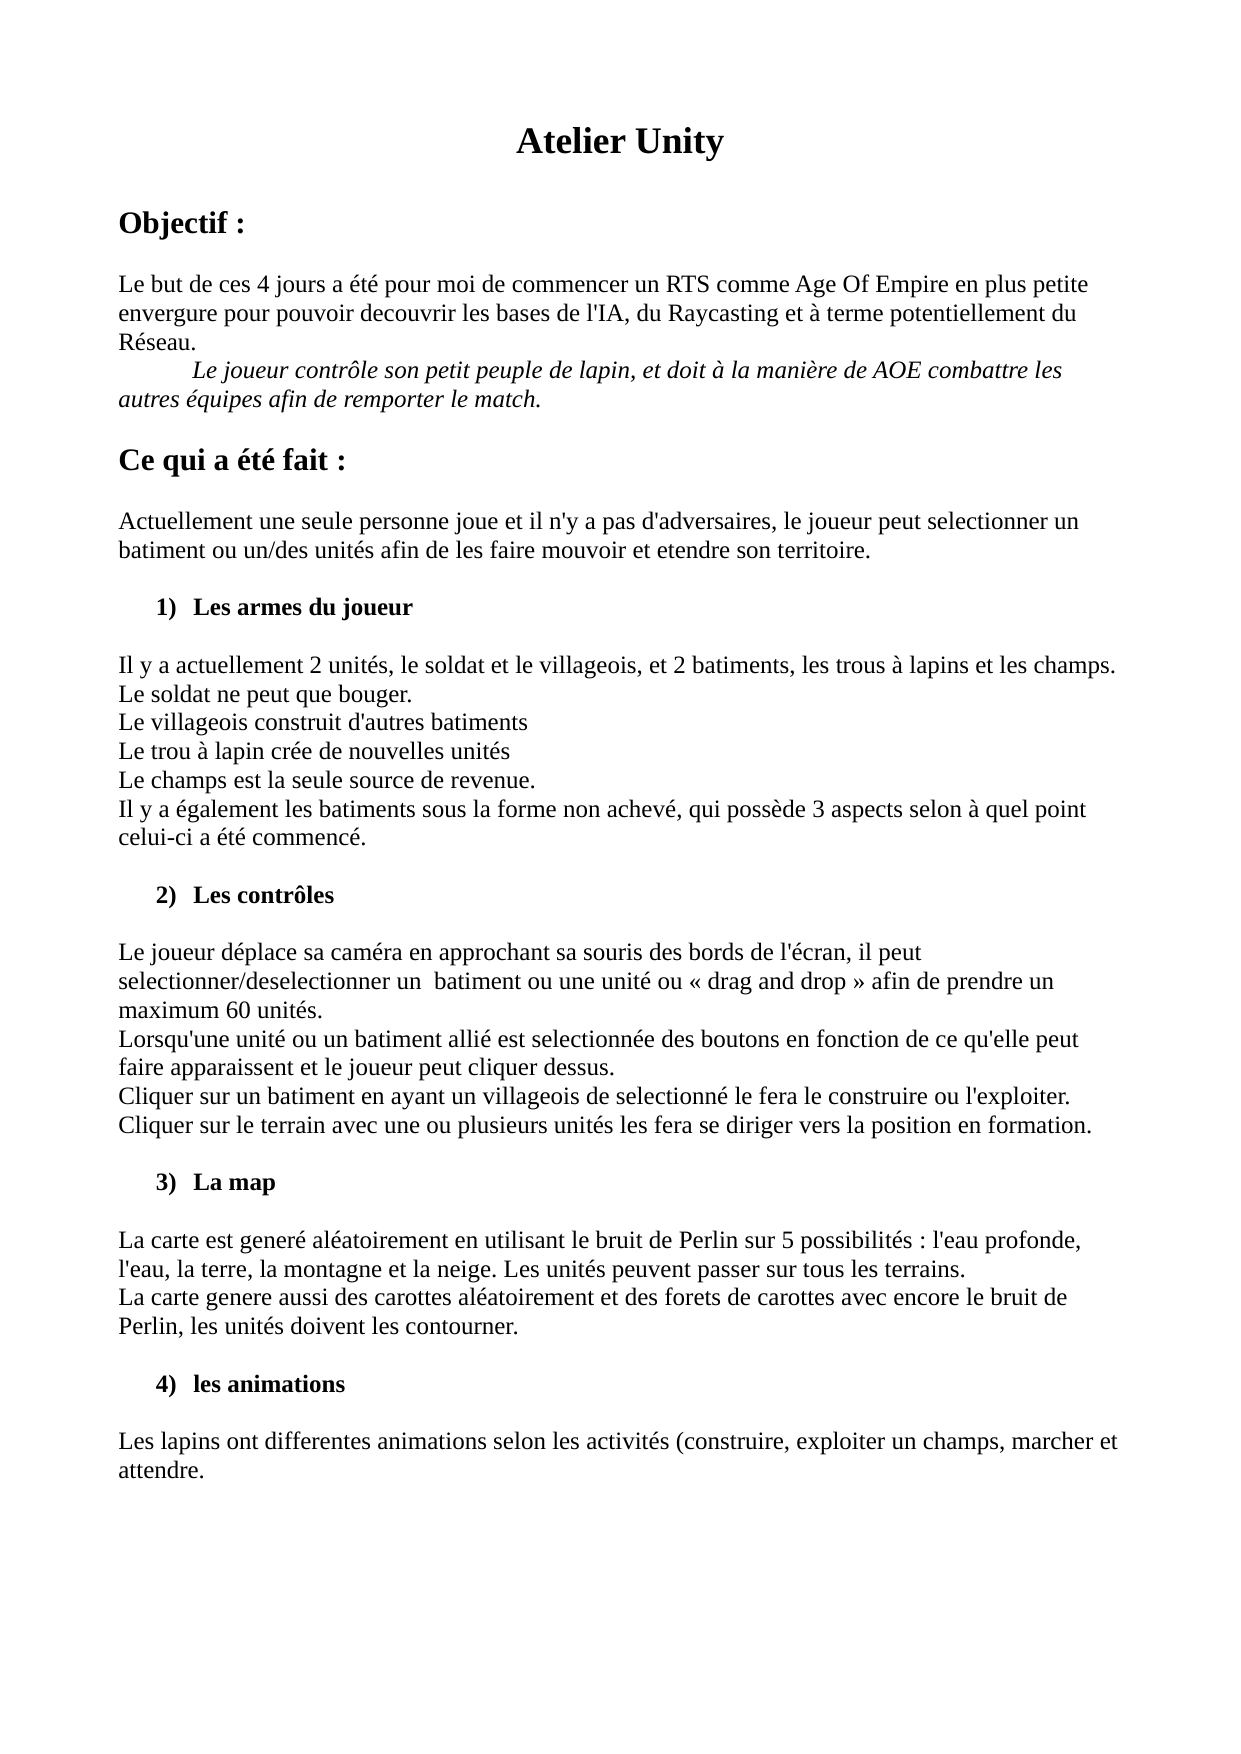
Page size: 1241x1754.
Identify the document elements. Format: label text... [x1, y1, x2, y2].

list Les contrôles [156, 880, 1122, 909]
text Objectif : [118, 204, 1122, 240]
text Le champs est la seule source de revenue. [118, 765, 1122, 794]
text Le soldat ne peut que bouger. Le villageois construit d'autres batiments [118, 679, 1122, 736]
text Actuellement une seule personne joue et il n'y a pas d'adversaires, le joueur peut selectionner un batiment ou un/des unités afin de les faire mouvoir et etendre son territoire. [118, 506, 1122, 564]
list Les armes du joueur [156, 592, 1122, 621]
list La map [156, 1167, 1122, 1196]
text Le joueur déplace sa caméra en approchant sa souris des bords de l'écran, il peut selectionner/deselectionner un batiment ou une unité ou « drag and drop » afin de prendre un maximum 60 unités. [118, 937, 1122, 1024]
text Le joueur contrôle son petit peuple de lapin, et doit à la manière de AOE combattre les autres équipes afin de remporter le match. [118, 355, 1122, 413]
text Il y a actuellement 2 unités, le soldat et le villageois, et 2 batiments, les trous à lapins et les champs. [118, 650, 1122, 679]
text Atelier Unity [118, 118, 1122, 161]
text Lorsqu'une unité ou un batiment allié est selectionnée des boutons en fonction de ce qu'elle peut faire apparaissent et le joueur peut cliquer dessus. [118, 1024, 1122, 1081]
text Les lapins ont differentes animations selon les activités (construire, exploiter un champs, marcher et attendre. [118, 1426, 1122, 1484]
text La carte est generé aléatoirement en utilisant le bruit de Perlin sur 5 possibilités : l'eau profonde, l'eau, la terre, la montagne et la neige. Les unités peuvent passer sur tous les terrains. [118, 1225, 1122, 1282]
text Il y a également les batiments sous la forme non achevé, qui possède 3 aspects selon à quel point celui-ci a été commencé. [118, 794, 1122, 851]
text Le trou à lapin crée de nouvelles unités [118, 736, 1122, 765]
text Cliquer sur le terrain avec une ou plusieurs unités les fera se diriger vers la position en formation. [118, 1110, 1122, 1139]
text Cliquer sur un batiment en ayant un villageois de selectionné le fera le construire ou l'exploiter. [118, 1081, 1122, 1110]
text Le but de ces 4 jours a été pour moi de commencer un RTS comme Age Of Empire en plus petite envergure pour pouvoir decouvrir les bases de l'IA, du Raycasting et à terme potentiellement du Réseau. [118, 269, 1122, 355]
list les animations [156, 1369, 1122, 1397]
text Ce qui a été fait : [118, 442, 1122, 477]
text La carte genere aussi des carottes aléatoirement et des forets de carottes avec encore le bruit de Perlin, les unités doivent les contourner. [118, 1282, 1122, 1340]
